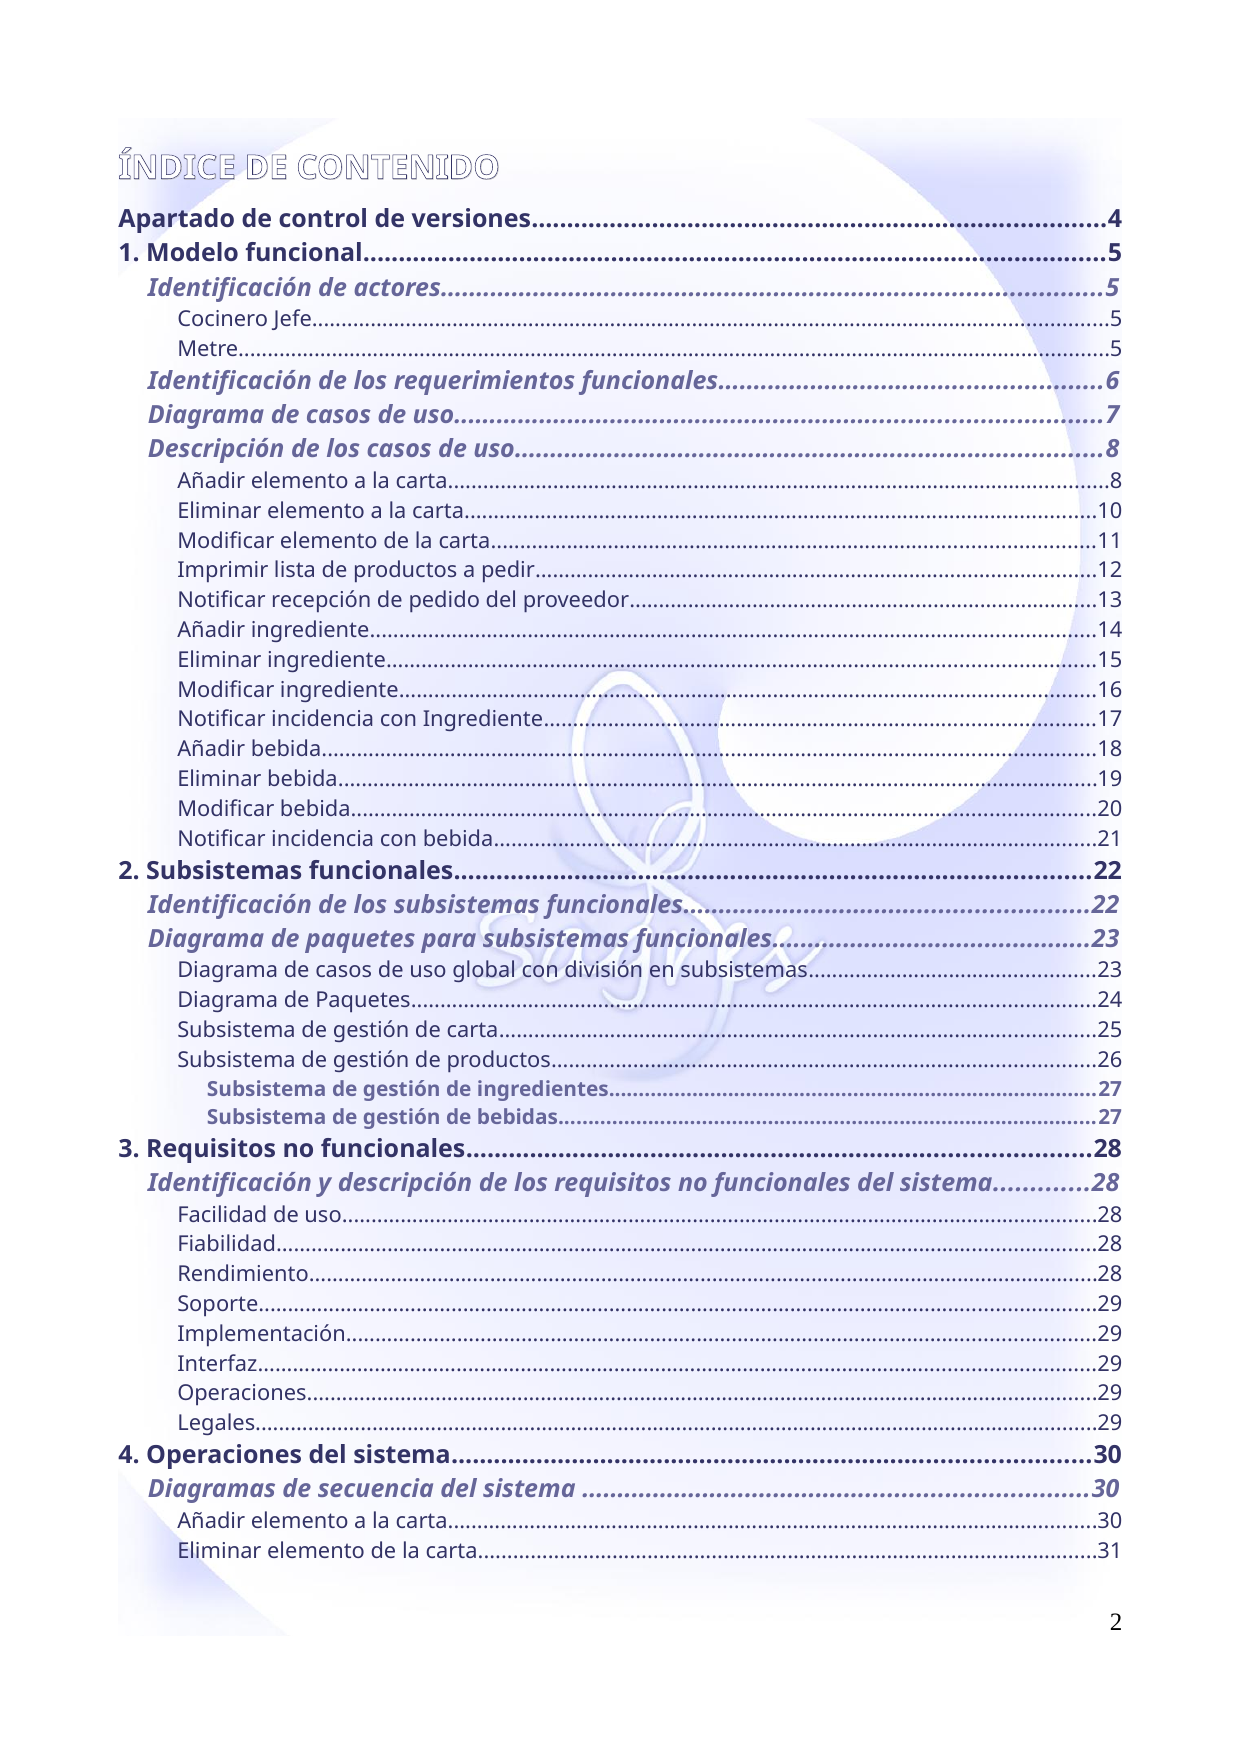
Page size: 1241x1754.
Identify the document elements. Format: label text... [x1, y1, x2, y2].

subtitle Índice de contenido [118, 143, 1122, 188]
text Rendimiento 28 [177, 1258, 1122, 1288]
picture [118, 1164, 177, 1437]
text Añadir elemento a la carta 8 [177, 465, 1122, 495]
text Soporte 29 [177, 1288, 1122, 1318]
text Facilidad de uso 28 [177, 1199, 1122, 1228]
text Eliminar ingrediente 15 [177, 644, 1122, 673]
text Añadir bebida 18 [177, 733, 1122, 763]
text Diagrama de paquetes para subsistemas funcionales 23 [148, 920, 1122, 954]
text Añadir ingrediente 14 [177, 614, 1122, 644]
text Diagramas de secuencia del sistema 30 [148, 1471, 1122, 1505]
text 4. Operaciones del sistema 30 [118, 1437, 1122, 1471]
text Apartado de control de versiones 4 [118, 201, 1122, 235]
text 2. Subsistemas funcionales 22 [118, 852, 1122, 886]
text Notificar incidencia con Ingrediente 17 [177, 703, 1122, 733]
text Eliminar bebida 19 [177, 763, 1122, 793]
text Diagrama de casos de uso 7 [148, 397, 1122, 431]
text Notificar recepción de pedido del proveedor 13 [177, 584, 1122, 614]
text Subsistema de gestión de bebidas 27 [207, 1102, 1122, 1131]
picture [118, 1471, 1122, 1636]
picture [118, 886, 207, 1131]
text Identificación y descripción de los requisitos no funcionales del sistema 28 [148, 1164, 1122, 1199]
text Eliminar elemento de la carta 31 [177, 1535, 1122, 1565]
text Cocinero Jefe 5 [177, 303, 1122, 333]
text Legales 29 [177, 1407, 1122, 1437]
text Implementación 29 [177, 1318, 1122, 1348]
picture [118, 118, 1122, 143]
text Metre 5 [177, 333, 1122, 363]
text Interfaz 29 [177, 1348, 1122, 1377]
picture [118, 269, 177, 852]
text Diagrama de casos de uso global con división en subsistemas 23 [177, 954, 1122, 984]
text Subsistema de gestión de ingredientes 27 [207, 1074, 1122, 1102]
text Modificar bebida 20 [177, 793, 1122, 822]
text Modificar elemento de la carta 11 [177, 524, 1122, 554]
text Operaciones 29 [177, 1377, 1122, 1407]
text Identificación de los requerimientos funcionales 6 [148, 363, 1122, 397]
text Imprimir lista de productos a pedir 12 [177, 554, 1122, 584]
text Diagrama de Paquetes 24 [177, 984, 1122, 1014]
text Identificación de actores 5 [148, 269, 1122, 303]
text Notificar incidencia con bebida 21 [177, 822, 1122, 852]
text Fiabilidad 28 [177, 1228, 1122, 1258]
text 3. Requisitos no funcionales 28 [118, 1131, 1122, 1164]
text Eliminar elemento a la carta 10 [177, 495, 1122, 524]
text Añadir elemento a la carta 30 [177, 1505, 1122, 1535]
text Subsistema de gestión de productos 26 [177, 1044, 1122, 1074]
text Modificar ingrediente 16 [177, 673, 1122, 703]
text Subsistema de gestión de carta 25 [177, 1014, 1122, 1044]
text Descripción de los casos de uso 8 [148, 431, 1122, 465]
text 1. Modelo funcional 5 [118, 235, 1122, 269]
text Identificación de los subsistemas funcionales 22 [148, 886, 1122, 920]
picture [118, 188, 1122, 201]
